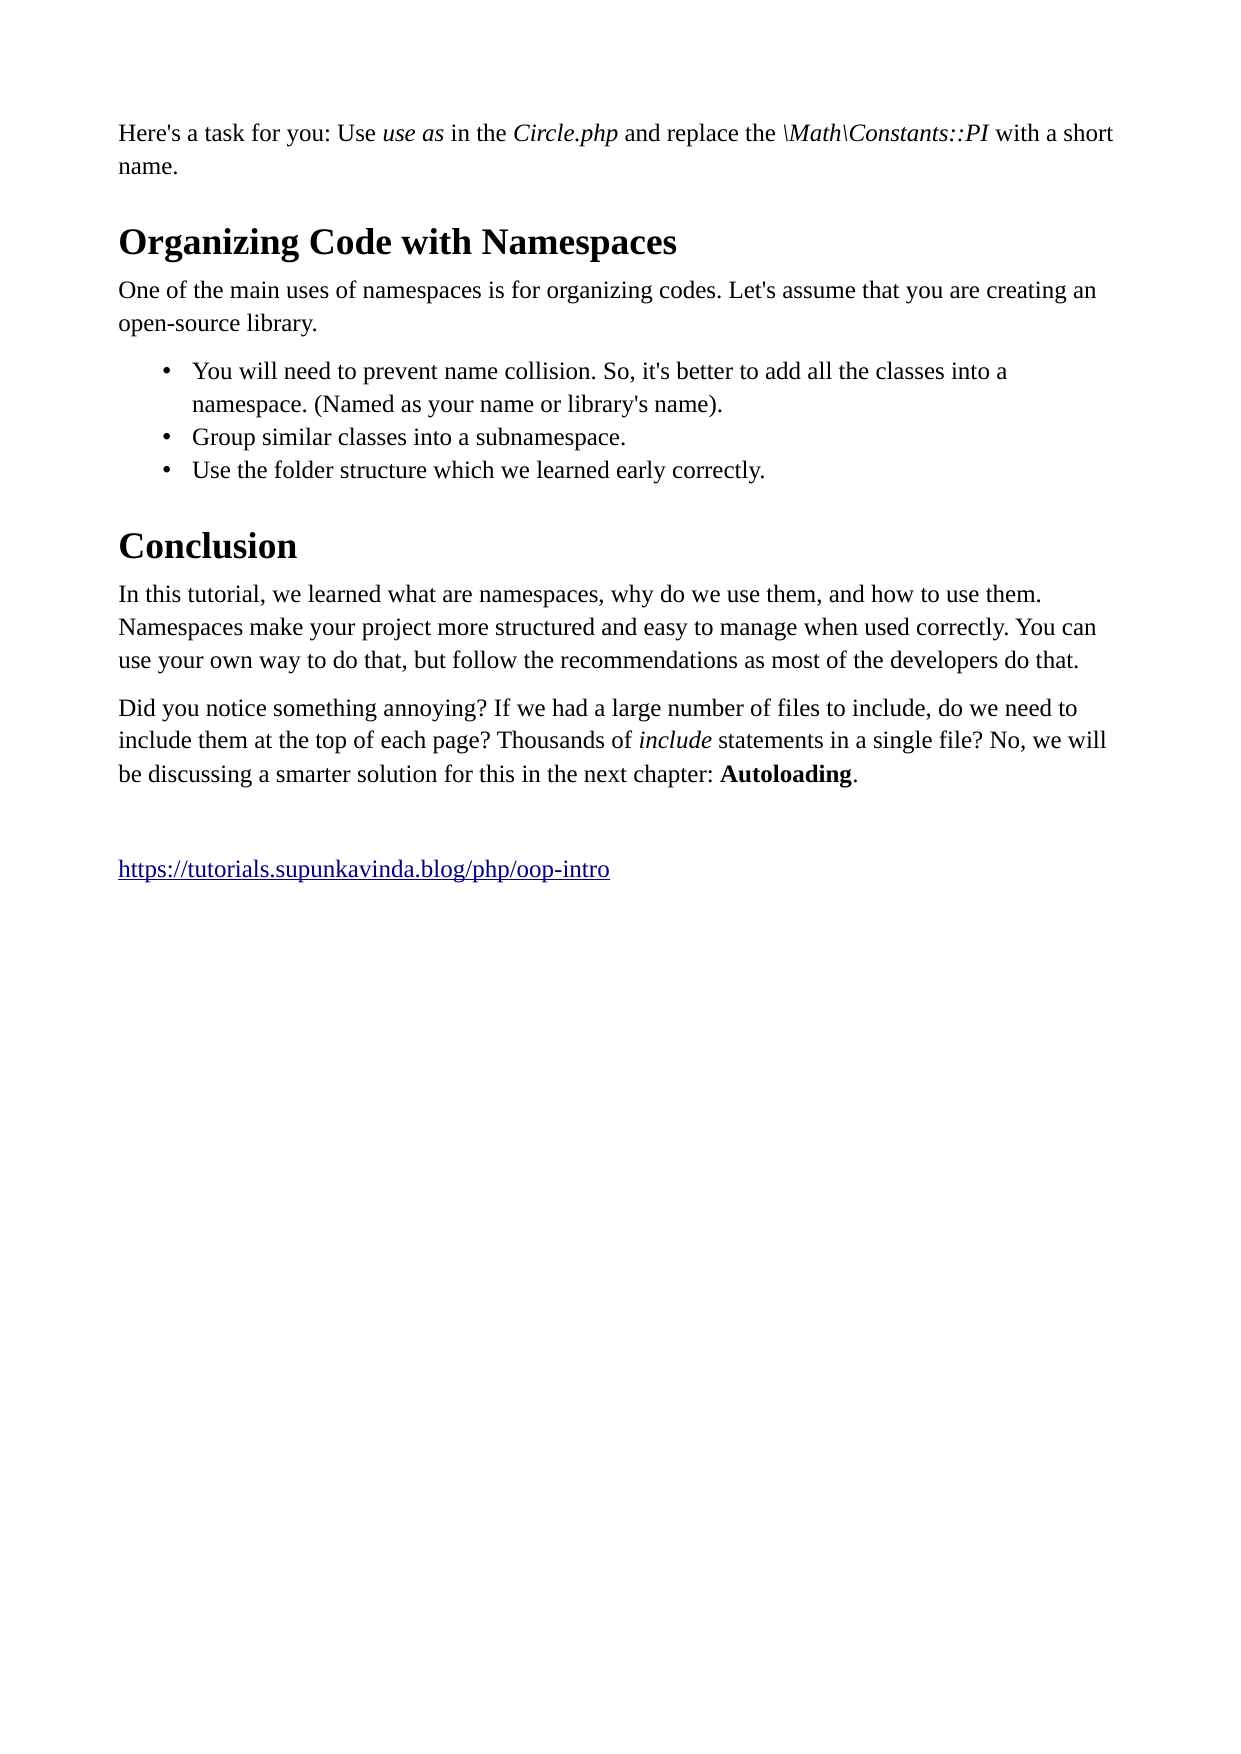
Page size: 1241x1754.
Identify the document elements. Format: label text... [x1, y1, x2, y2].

subtitle Conclusion [118, 523, 1122, 566]
text https://tutorials.supunkavinda.blog/php/oop-intro [118, 854, 1122, 883]
list Use the folder structure which we learned early correctly. [162, 455, 1122, 484]
subtitle Organizing Code with Namespaces [118, 219, 1122, 263]
text Here's a task for you: Use use as in the Circle.php and replace the \Math\Constants::PI with a short name. [118, 118, 1122, 180]
text Did you notice something annoying? If we had a large number of files to include, do we need to include them at the top of each page? Thousands of include statements in a single file? No, we will be discussing a smarter solution for this in the next chapter: Autoloading. [118, 693, 1122, 787]
list You will need to prevent name collision. So, it's better to add all the classes into a namespace. (Named as your name or library's name). [162, 356, 1122, 418]
text One of the main uses of namespaces is for organizing codes. Let's assume that you are creating an open-source library. [118, 275, 1122, 337]
list Group similar classes into a subnamespace. [162, 422, 1122, 451]
text In this tutorial, we learned what are namespaces, why do we use them, and how to use them. Namespaces make your project more structured and easy to manage when used correctly. You can use your own way to do that, but follow the recommendations as most of the developers do that. [118, 579, 1122, 674]
